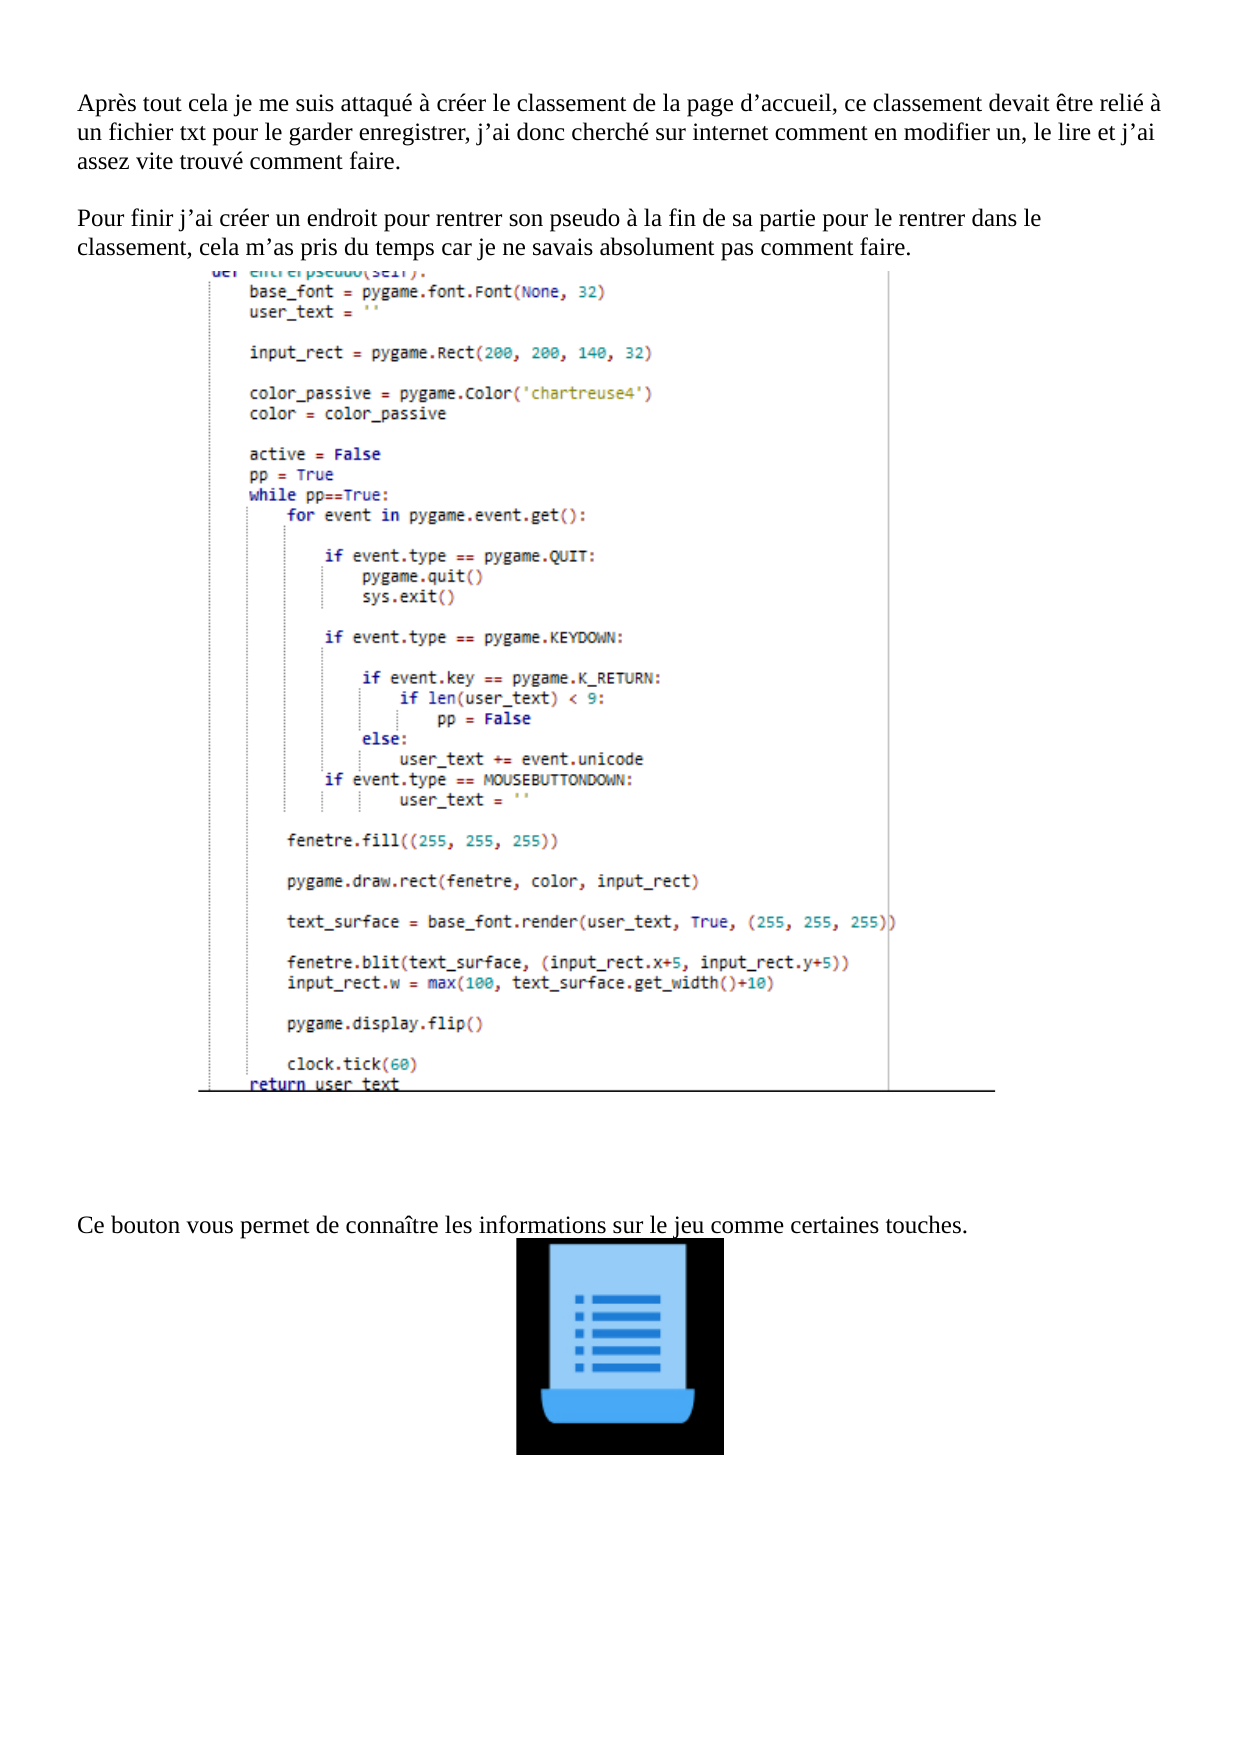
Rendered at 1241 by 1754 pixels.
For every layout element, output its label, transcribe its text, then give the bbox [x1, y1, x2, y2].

picture [516, 1238, 724, 1455]
text Après tout cela je me suis attaqué à créer le classement de la page d’accueil, ce classement devait être relié à un fichier txt pour le garder enregistrer, j’ai donc cherché sur internet comment en modifier un, le lire et j’ai assez vite trouvé comment faire. [77, 88, 1163, 175]
picture [198, 271, 996, 1092]
text Ce bouton vous permet de connaître les informations sur le jeu comme certaines touches. [77, 1210, 1163, 1238]
text Pour finir j’ai créer un endroit pour rentrer son pseudo à la fin de sa partie pour le rentrer dans le classement, cela m’as pris du temps car je ne savais absolument pas comment faire. [77, 203, 1163, 261]
